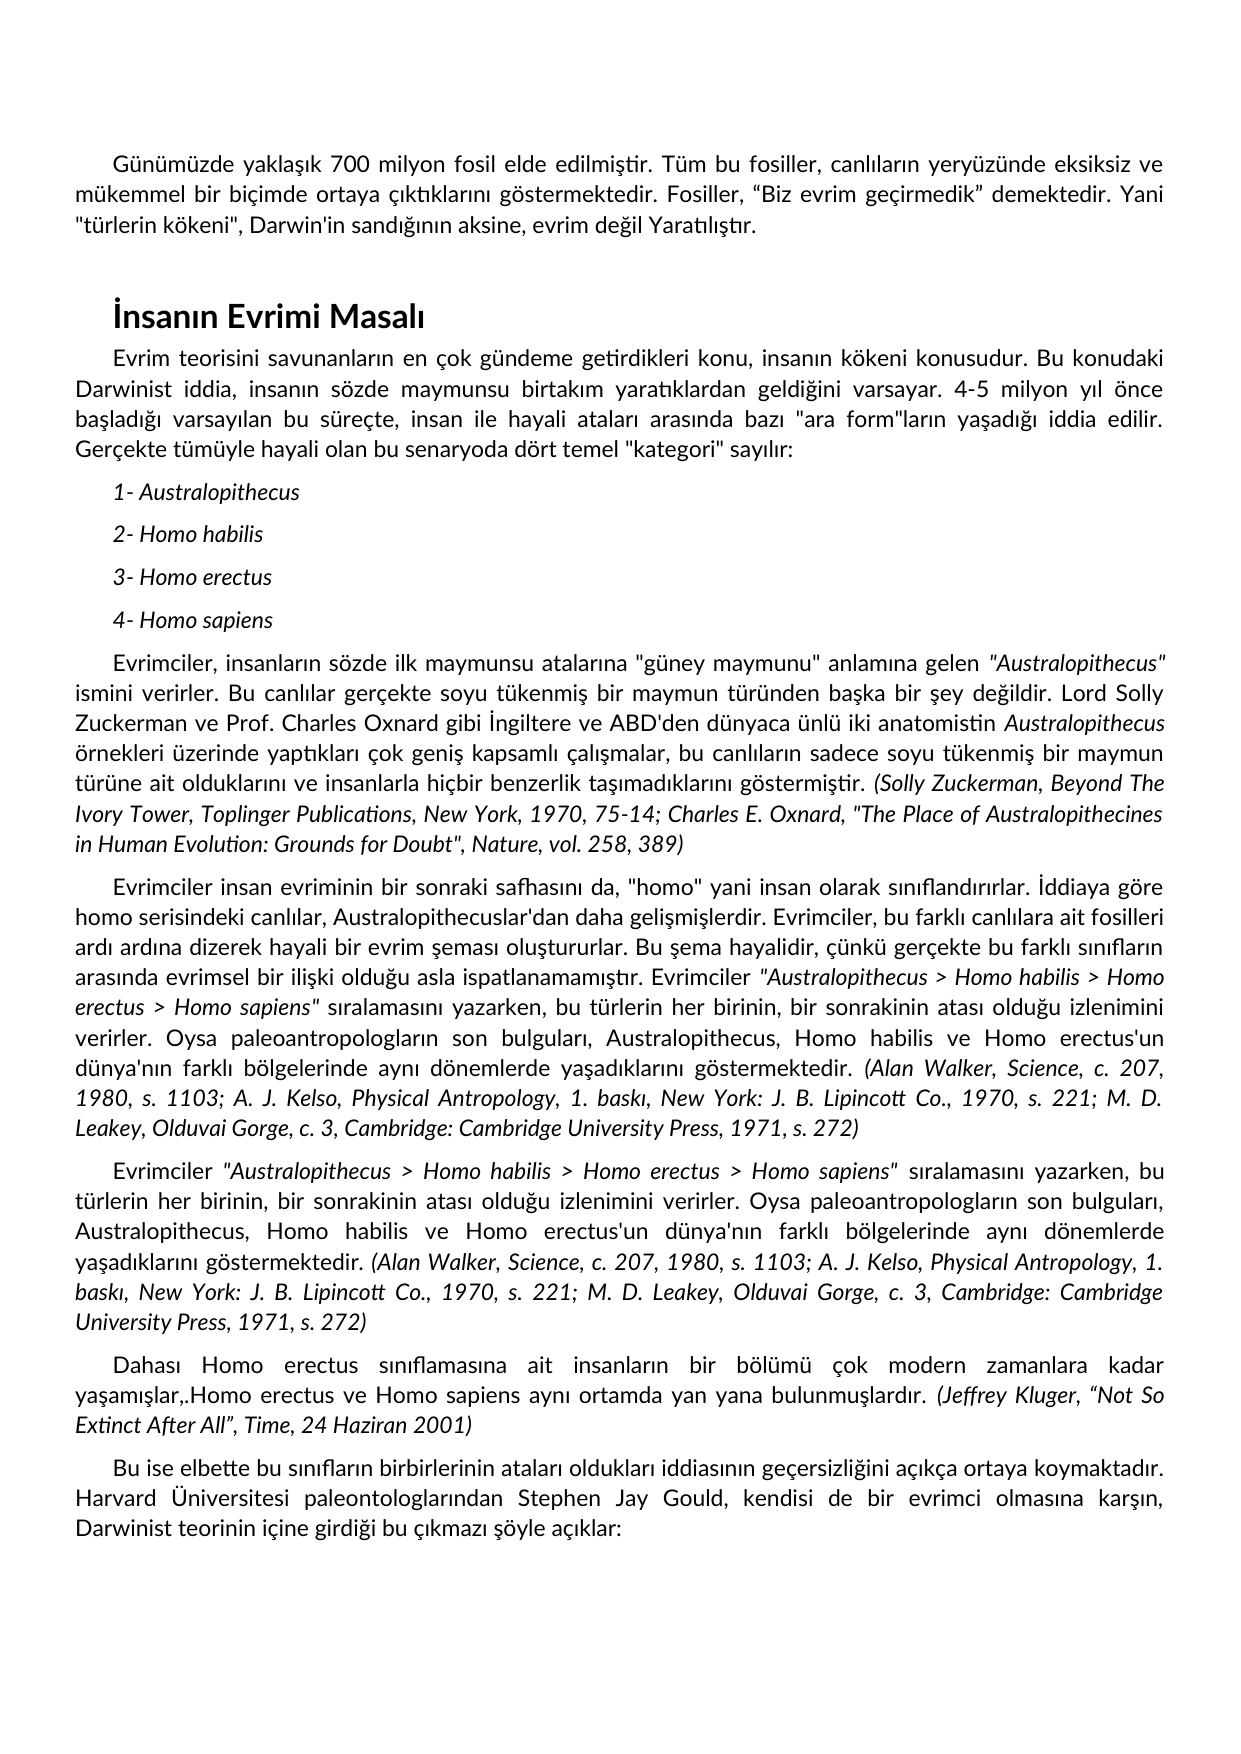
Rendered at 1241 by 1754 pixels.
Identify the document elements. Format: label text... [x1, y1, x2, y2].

text Evrim teorisini savunanların en çok gündeme getirdikleri konu, insanın kökeni konusudur. Bu konudaki Darwinist iddia, insanın sözde maymunsu birtakım yaratıklardan geldiğini varsayar. 4-5 milyon yıl önce başladığı varsayılan bu süreçte, insan ile hayali ataları arasında bazı "ara form"ların yaşadığı iddia edilir. Gerçekte tümüyle hayali olan bu senaryoda dört temel "kategori" sayılır: [75, 344, 1165, 462]
subtitle İnsanın Evrimi Masalı [112, 296, 1165, 336]
text Bu ise elbette bu sınıfların birbirlerinin ataları oldukları iddiasının geçersizliğini açıkça ortaya koymaktadır. Harvard Üniversitesi paleontologlarından Stephen Jay Gould, kendisi de bir evrimci olmasına karşın, Darwinist teorinin içine girdiği bu çıkmazı şöyle açıklar: [75, 1453, 1165, 1541]
text 4- Homo sapiens [75, 606, 1165, 633]
text Dahası Homo erectus sınıflamasına ait insanların bir bölümü çok modern zamanlara kadar yaşamışlar,.Homo erectus ve Homo sapiens aynı ortamda yan yana bulunmuşlardır. (Jeffrey Kluger, “Not So Extinct After All”, Time, 24 Haziran 2001) [75, 1350, 1165, 1438]
text 1- Australopithecus [75, 477, 1165, 505]
text 3- Homo erectus [75, 563, 1165, 590]
text 2- Homo habilis [75, 520, 1165, 548]
text Günümüzde yaklaşık 700 milyon fosil elde edilmiştir. Tüm bu fosiller, canlıların yeryüzünde eksiksiz ve mükemmel bir biçimde ortaya çıktıklarını göstermektedir. Fosiller, “Biz evrim geçirmedik” demektedir. Yani "türlerin kökeni", Darwin'in sandığının aksine, evrim değil Yaratılıştır. [75, 150, 1165, 238]
text Evrimciler "Australopithecus > Homo habilis > Homo erectus > Homo sapiens" sıralamasını yazarken, bu türlerin her birinin, bir sonrakinin atası olduğu izlenimini verirler. Oysa paleoantropologların son bulguları, Australopithecus, Homo habilis ve Homo erectus'un dünya'nın farklı bölgelerinde aynı dönemlerde yaşadıklarını göstermektedir. (Alan Walker, Science, c. 207, 1980, s. 1103; A. J. Kelso, Physical Antropology, 1. baskı, New York: J. B. Lipincott Co., 1970, s. 221; M. D. Leakey, Olduvai Gorge, c. 3, Cambridge: Cambridge University Press, 1971, s. 272) [75, 1157, 1165, 1335]
text Evrimciler, insanların sözde ilk maymunsu atalarına "güney maymunu" anlamına gelen "Australopithecus" ismini verirler. Bu canlılar gerçekte soyu tükenmiş bir maymun türünden başka bir şey değildir. Lord Solly Zuckerman ve Prof. Charles Oxnard gibi İngiltere ve ABD'den dünyaca ünlü iki anatomistin Australopithecus örnekleri üzerinde yaptıkları çok geniş kapsamlı çalışmalar, bu canlıların sadece soyu tükenmiş bir maymun türüne ait olduklarını ve insanlarla hiçbir benzerlik taşımadıklarını göstermiştir. (Solly Zuckerman, Beyond The Ivory Tower, Toplinger Publications, New York, 1970, 75-14; Charles E. Oxnard, "The Place of Australopithecines in Human Evolution: Grounds for Doubt", Nature, vol. 258, 389) [75, 648, 1165, 857]
text Evrimciler insan evriminin bir sonraki safhasını da, "homo" yani insan olarak sınıflandırırlar. İddiaya göre homo serisindeki canlılar, Australopithecuslar'dan daha gelişmişlerdir. Evrimciler, bu farklı canlılara ait fosilleri ardı ardına dizerek hayali bir evrim şeması oluştururlar. Bu şema hayalidir, çünkü gerçekte bu farklı sınıfların arasında evrimsel bir ilişki olduğu asla ispatlanamamıştır. Evrimciler "Australopithecus > Homo habilis > Homo erectus > Homo sapiens" sıralamasını yazarken, bu türlerin her birinin, bir sonrakinin atası olduğu izlenimini verirler. Oysa paleoantropologların son bulguları, Australopithecus, Homo habilis ve Homo erectus'un dünya'nın farklı bölgelerinde aynı dönemlerde yaşadıklarını göstermektedir. (Alan Walker, Science, c. 207, 1980, s. 1103; A. J. Kelso, Physical Antropology, 1. baskı, New York: J. B. Lipincott Co., 1970, s. 221; M. D. Leakey, Olduvai Gorge, c. 3, Cambridge: Cambridge University Press, 1971, s. 272) [75, 872, 1165, 1141]
